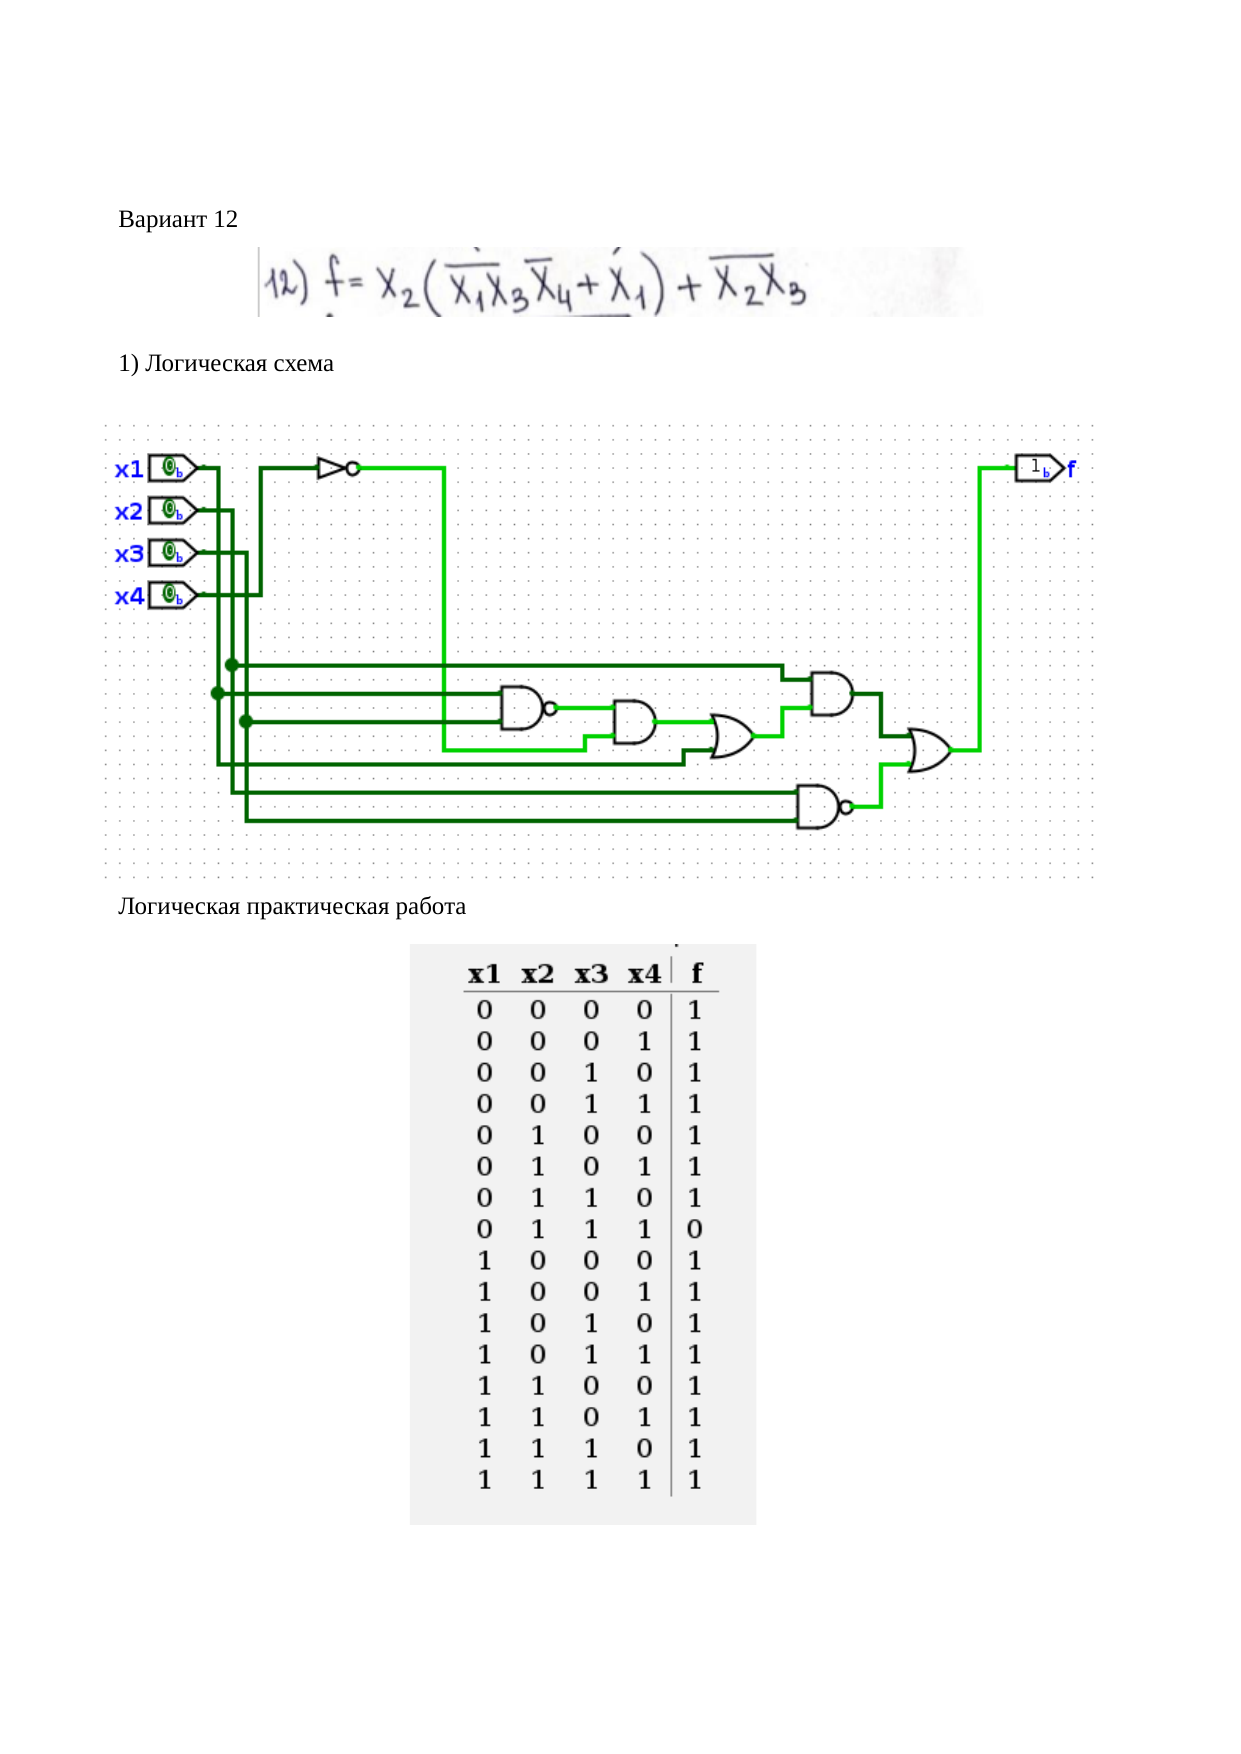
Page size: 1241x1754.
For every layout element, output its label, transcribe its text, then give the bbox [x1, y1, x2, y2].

picture [252, 247, 984, 317]
text Вариант 12 [118, 204, 1122, 233]
text Логическая практическая работа [118, 406, 1122, 919]
picture [409, 944, 757, 1525]
text 1) Логическая схема [118, 348, 1122, 377]
picture [101, 422, 1106, 891]
